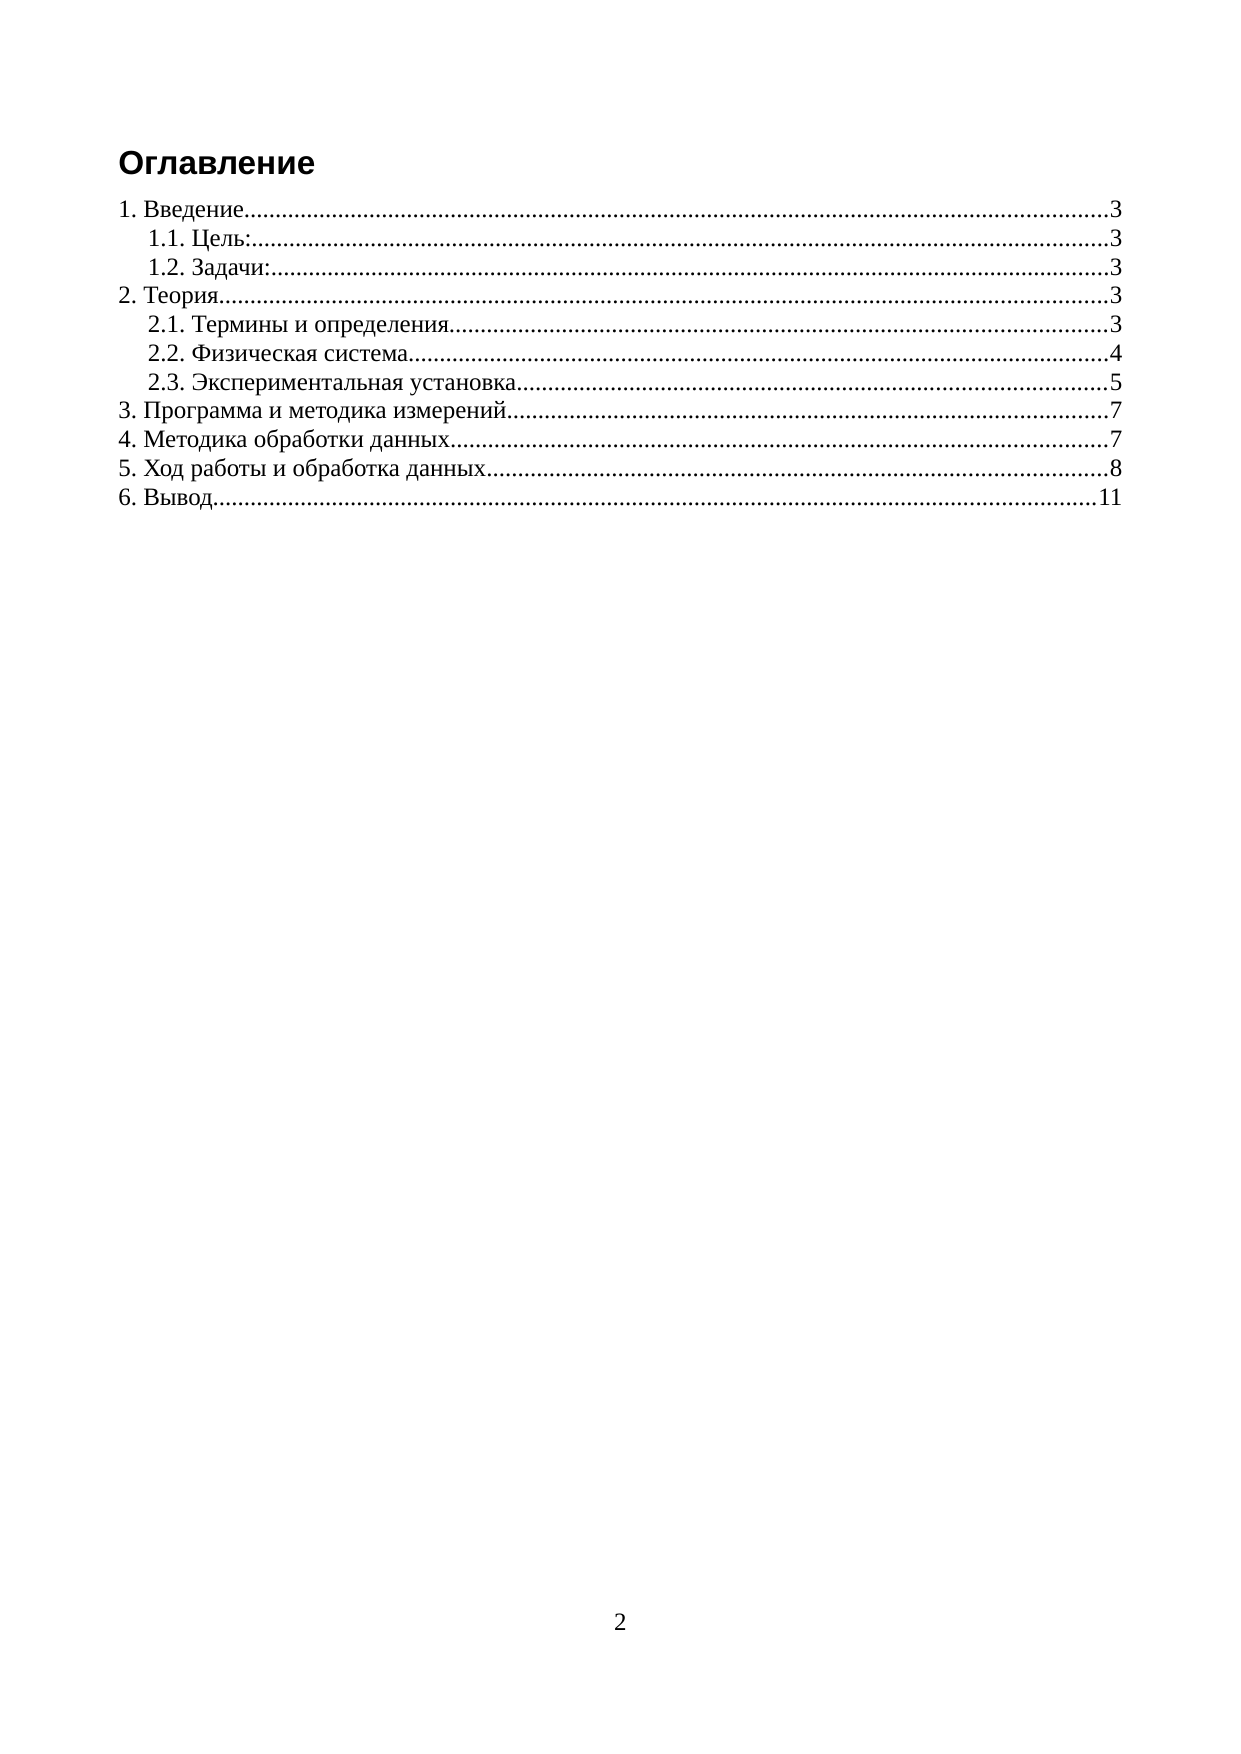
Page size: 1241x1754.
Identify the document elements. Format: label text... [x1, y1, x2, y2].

text 1.2. Задачи: 3 [148, 252, 1122, 280]
text 3. Программа и методика измерений 7 [118, 395, 1122, 424]
text 4. Методика обработки данных 7 [118, 424, 1122, 453]
text 1.1. Цель: 3 [148, 223, 1122, 252]
text 1. Введение. 3 [118, 194, 1122, 223]
subtitle Оглавление [118, 143, 1122, 182]
text 6. Вывод 11 [118, 482, 1122, 510]
text 5. Ход работы и обработка данных 8 [118, 453, 1122, 482]
text 2.3. Экспериментальная установка 5 [148, 367, 1122, 395]
text 2.2. Физическая система. 4 [148, 338, 1122, 367]
text 2.1. Термины и определения. 3 [148, 309, 1122, 338]
text 2. Теория. 3 [118, 280, 1122, 309]
